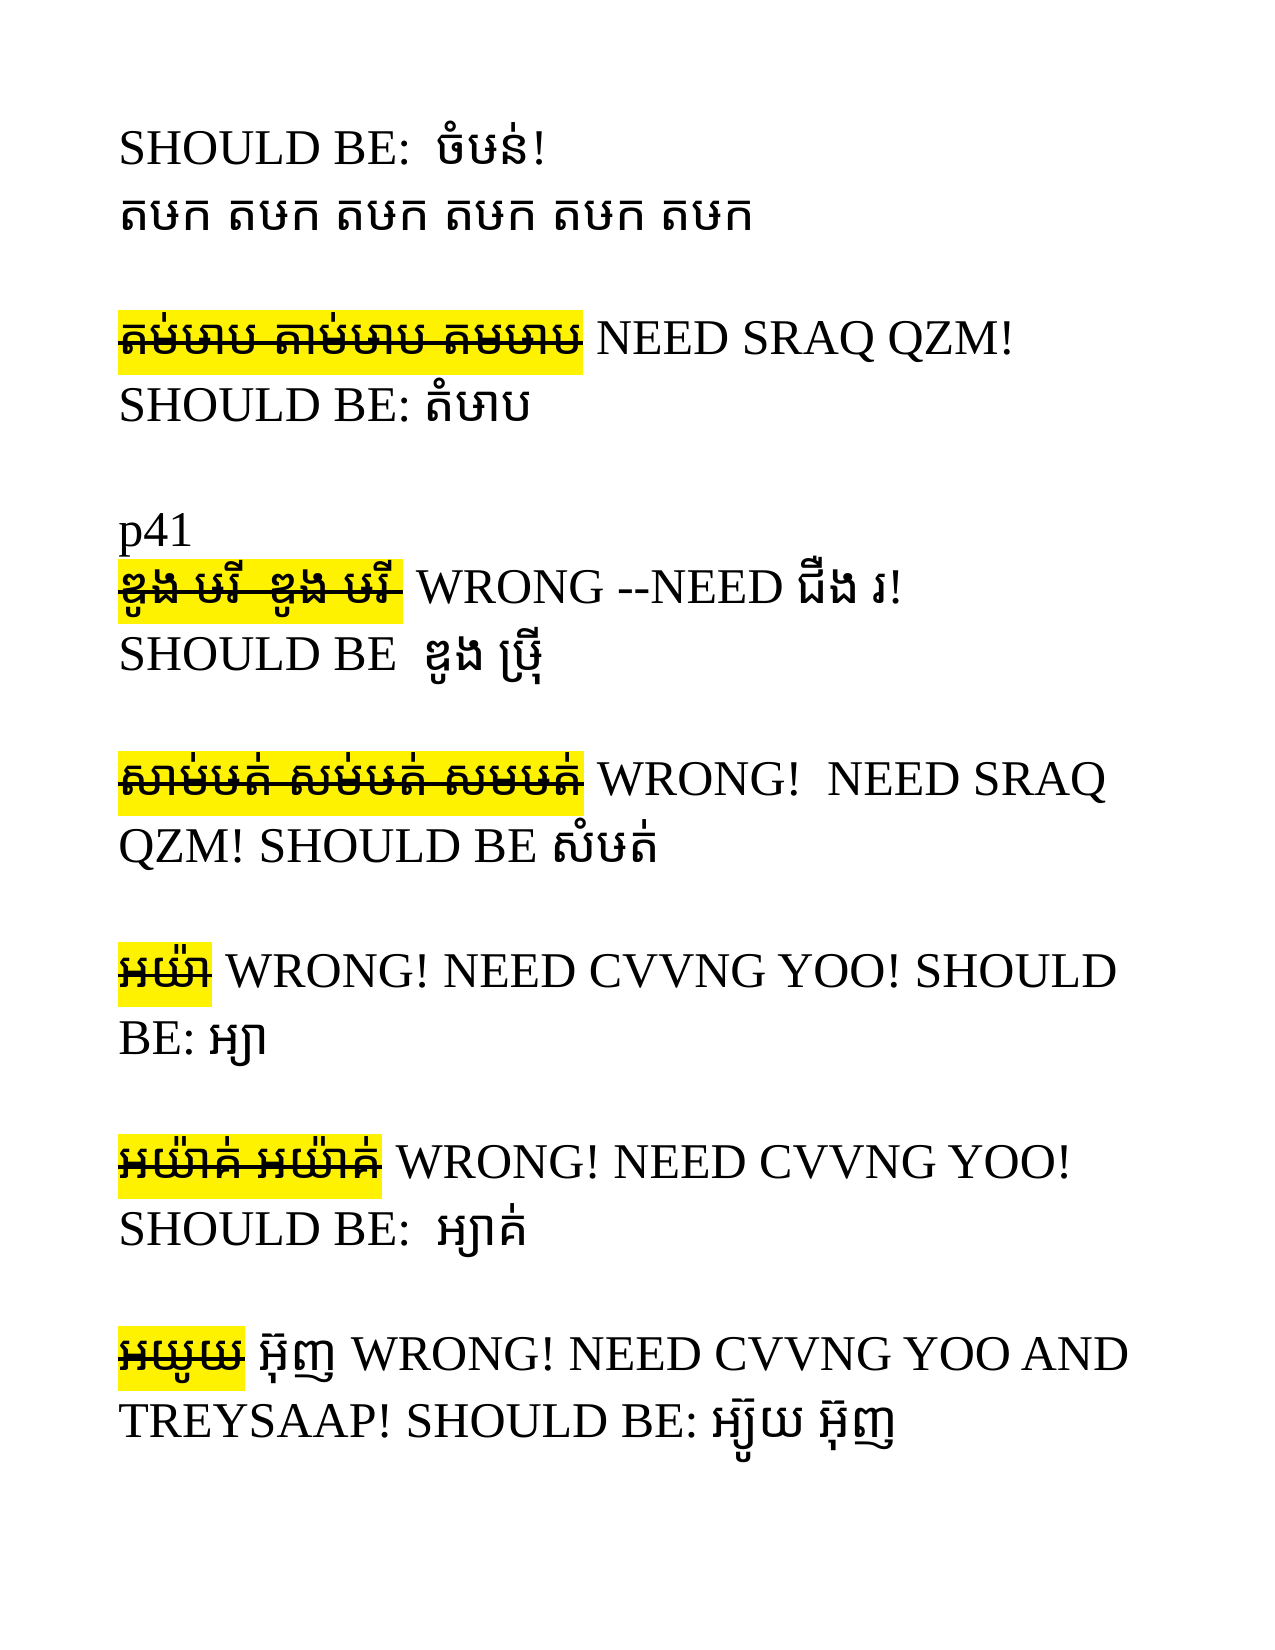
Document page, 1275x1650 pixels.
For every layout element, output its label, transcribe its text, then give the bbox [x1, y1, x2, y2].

text SHOULD BE: ចំឞន់! [118, 118, 1157, 185]
text តឞក តឞក តឞក តឞក តឞក តឞក [118, 185, 1157, 250]
text តម់ឞាប តាម់ឞាប តមឞាប NEED SRAQ QZM! [118, 308, 1157, 375]
text អយ៉ា WRONG! NEED CVVNG YOO! SHOULD BE: អ្យា [118, 940, 1157, 1074]
text សាម់ឞត់ សម់ឞត់ សមឞត់ WRONG! NEED SRAQ QZM! SHOULD BE សំឞត់ [118, 749, 1157, 883]
text ឌូង ឞរី ឌូង ឞរី WRONG --NEED ជឺង រ! [118, 557, 1157, 624]
text អយ៉ាគ់ អយ៉ាគ់ WRONG! NEED CVVNG YOO! SHOULD BE: អ្យាគ់ [118, 1132, 1157, 1266]
text p41 [118, 499, 1157, 557]
text អយូយ អ៊ុញ WRONG! NEED CVVNG YOO AND TREYSAAP! SHOULD BE: អ្យ៊ូយ អ៊ុញ [118, 1324, 1157, 1458]
text SHOULD BE: តំឞាប [118, 375, 1157, 442]
text SHOULD BE ឌូង ឞ៊្រី [118, 624, 1157, 691]
